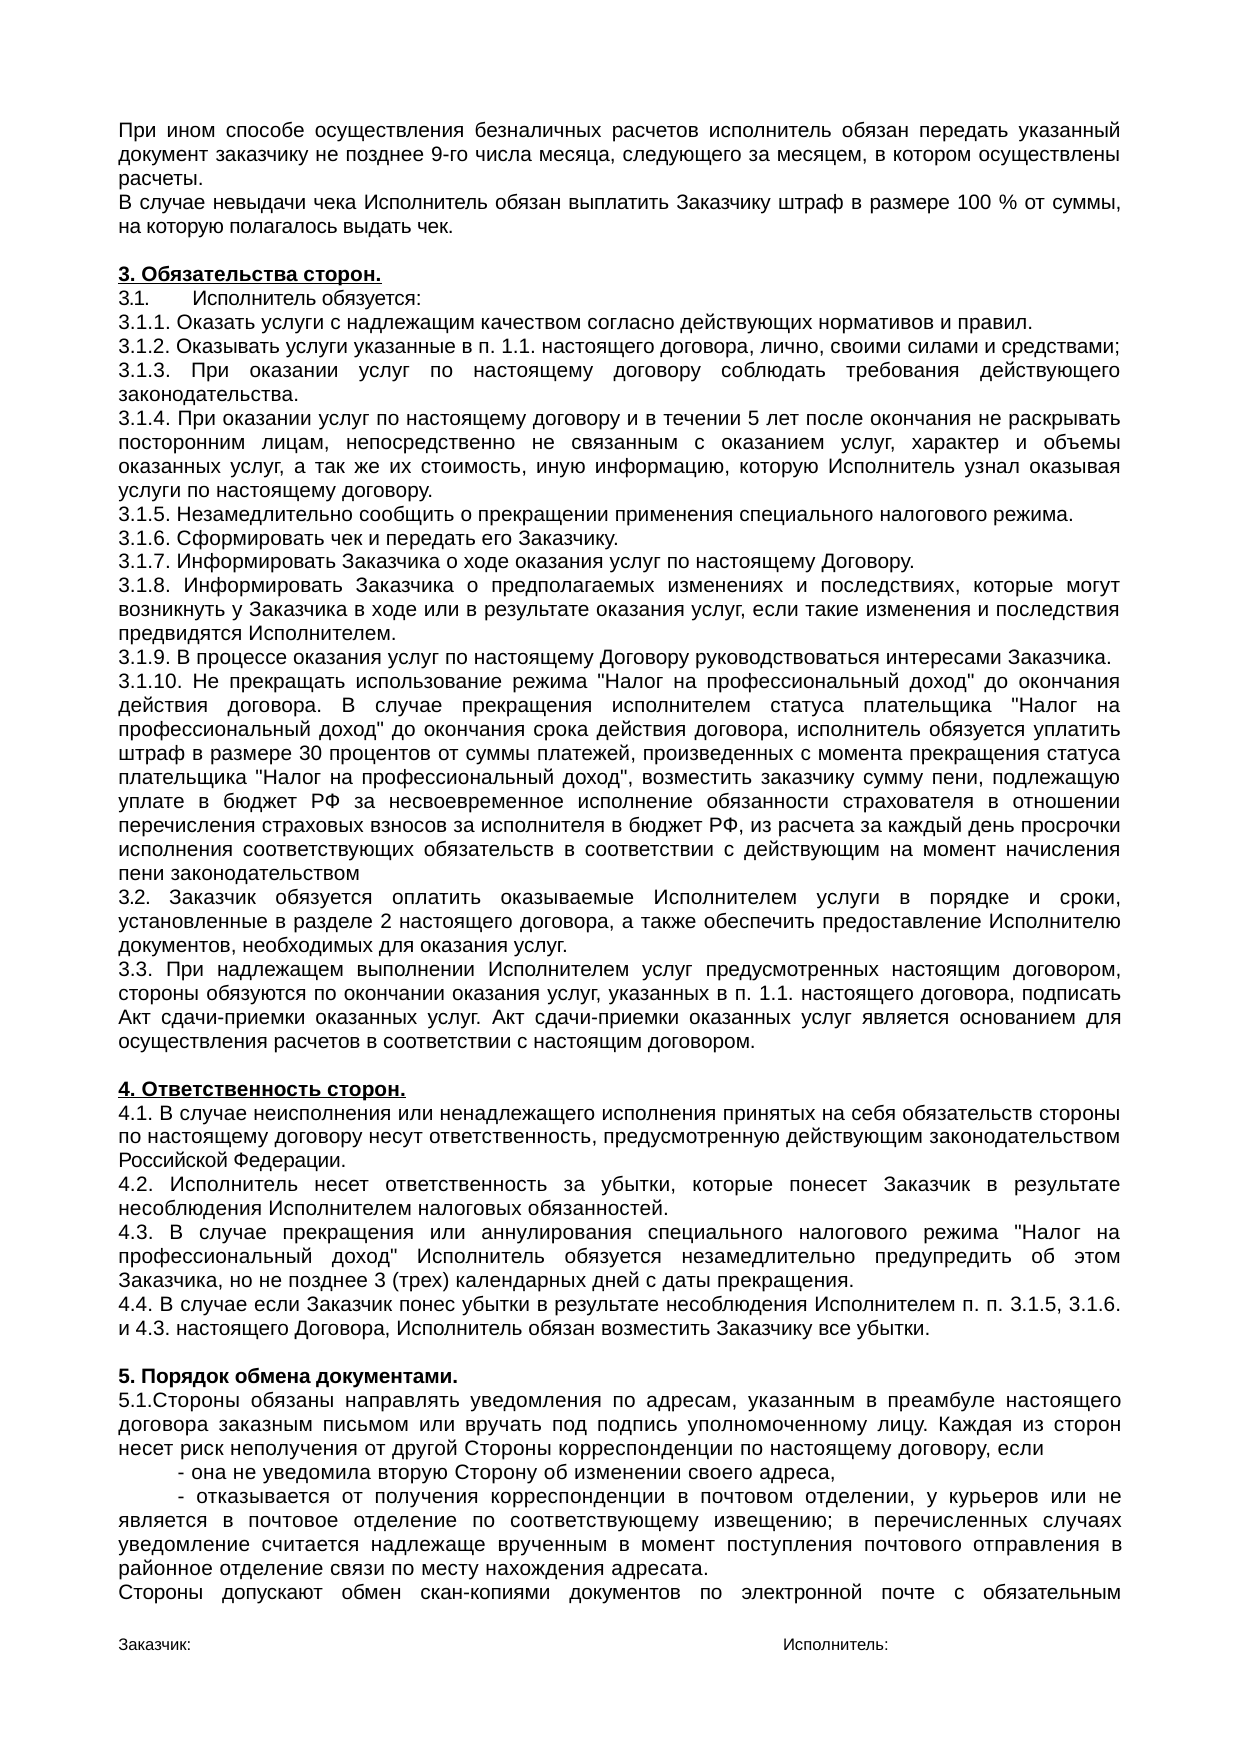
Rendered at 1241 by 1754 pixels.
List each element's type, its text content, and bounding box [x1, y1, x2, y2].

text 3.1. Исполнитель обязуется: [118, 286, 1122, 310]
text 4.2. Исполнитель несет ответственность за убытки, которые понесет Заказчик в результате несоблюдения Исполнителем налоговых обязанностей. [118, 1172, 1122, 1220]
text 3.3. При надлежащем выполнении Исполнителем услуг предусмотренных настоящим договором, стороны обязуются по окончании оказания услуг, указанных в п. 1.1. настоящего договора, подписать Акт сдачи-приемки оказанных услуг. Акт сдачи-приемки оказанных услуг является основанием для осуществления расчетов в соответствии с настоящим договором. [118, 957, 1122, 1052]
text - она не уведомила вторую Сторону об изменении своего адреса, [118, 1460, 1122, 1484]
text 4.3. В случае прекращения или аннулирования специального налогового режима "Налог на профессиональный доход" Исполнитель обязуется незамедлительно предупредить об этом Заказчика, но не позднее 3 (трех) календарных дней с даты прекращения. [118, 1220, 1122, 1292]
text 5.1.Стороны обязаны направлять уведомления по адресам, указанным в преамбуле настоящего договора заказным письмом или вручать под подпись уполномоченному лицу. Каждая из сторон несет риск неполучения от другой Стороны корреспонденции по настоящему договору, если [118, 1388, 1122, 1460]
text 3.1.4. При оказании услуг по настоящему договору и в течении 5 лет после окончания не раскрывать посторонним лицам, непосредственно не связанным с оказанием услуг, характер и объемы оказанных услуг, а так же их стоимость, иную информацию, которую Исполнитель узнал оказывая услуги по настоящему договору. [118, 406, 1122, 501]
text 4.4. В случае если Заказчик понес убытки в результате несоблюдения Исполнителем п. п. 3.1.5, 3.1.6. и 4.3. настоящего Договора, Исполнитель обязан возместить Заказчику все убытки. [118, 1292, 1122, 1340]
text 3.1.2. Оказывать услуги указанные в п. 1.1. настоящего договора, лично, своими силами и средствами; [118, 334, 1122, 358]
text 3.1.7. Информировать Заказчика о ходе оказания услуг по настоящему Договору. [118, 549, 1122, 573]
text 5. Порядок обмена документами. [118, 1364, 1122, 1388]
text - отказывается от получения корреспонденции в почтовом отделении, у курьеров или не является в почтовое отделение по соответствующему извещению; в перечисленных случаях уведомление считается надлежаще врученным в момент поступления почтового отправления в районное отделение связи по месту нахождения адресата. [118, 1484, 1122, 1579]
text 3.1.6. Сформировать чек и передать его Заказчику. [118, 525, 1122, 549]
text Стороны допускают обмен скан-копиями документов по электронной почте с обязательным [118, 1579, 1122, 1603]
text 4.1. В случае неисполнения или ненадлежащего исполнения принятых на себя обязательств стороны по настоящему договору несут ответственность, предусмотренную действующим законодательством Российской Федерации. [118, 1100, 1122, 1172]
text 3.1.5. Незамедлительно сообщить о прекращении применения специального налогового режима. [118, 501, 1122, 525]
text В случае невыдачи чека Исполнитель обязан выплатить Заказчику штраф в размере 100 % от суммы, на которую полагалось выдать чек. [118, 190, 1122, 238]
text 3.1.8. Информировать Заказчика о предполагаемых изменениях и последствиях, которые могут возникнуть у Заказчика в ходе или в результате оказания услуг, если такие изменения и последствия предвидятся Исполнителем. [118, 573, 1122, 645]
text 3.2. Заказчик обязуется оплатить оказываемые Исполнителем услуги в порядке и сроки, установленные в разделе 2 настоящего договора, а также обеспечить предоставление Исполнителю документов, необходимых для оказания услуг. [118, 885, 1122, 957]
text 3. Обязательства сторон. [118, 262, 1122, 286]
text При ином способе осуществления безналичных расчетов исполнитель обязан передать указанный документ заказчику не позднее 9-го числа месяца, следующего за месяцем, в котором осуществлены расчеты. [118, 118, 1122, 190]
text 3.1.1. Оказать услуги с надлежащим качеством согласно действующих нормативов и правил. [118, 310, 1122, 334]
text 4. Ответственность сторон. [118, 1076, 1122, 1100]
text 3.1.9. В процессе оказания услуг по настоящему Договору руководствоваться интересами Заказчика. [118, 645, 1122, 669]
text 3.1.10. Не прекращать использование режима "Налог на профессиональный доход" до окончания действия договора. В случае прекращения исполнителем статуса плательщика "Налог на профессиональный доход" до окончания срока действия договора, исполнитель обязуется уплатить штраф в размере 30 процентов от суммы платежей, произведенных с момента прекращения статуса плательщика "Налог на профессиональный доход", возместить заказчику сумму пени, подлежащую уплате в бюджет РФ за несвоевременное исполнение обязанности страхователя в отношении перечисления страховых взносов за исполнителя в бюджет РФ, из расчета за каждый день просрочки исполнения соответствующих обязательств в соответствии с действующим на момент начисления пени законодательством [118, 669, 1122, 885]
text 3.1.3. При оказании услуг по настоящему договору соблюдать требования действующего законодательства. [118, 358, 1122, 406]
